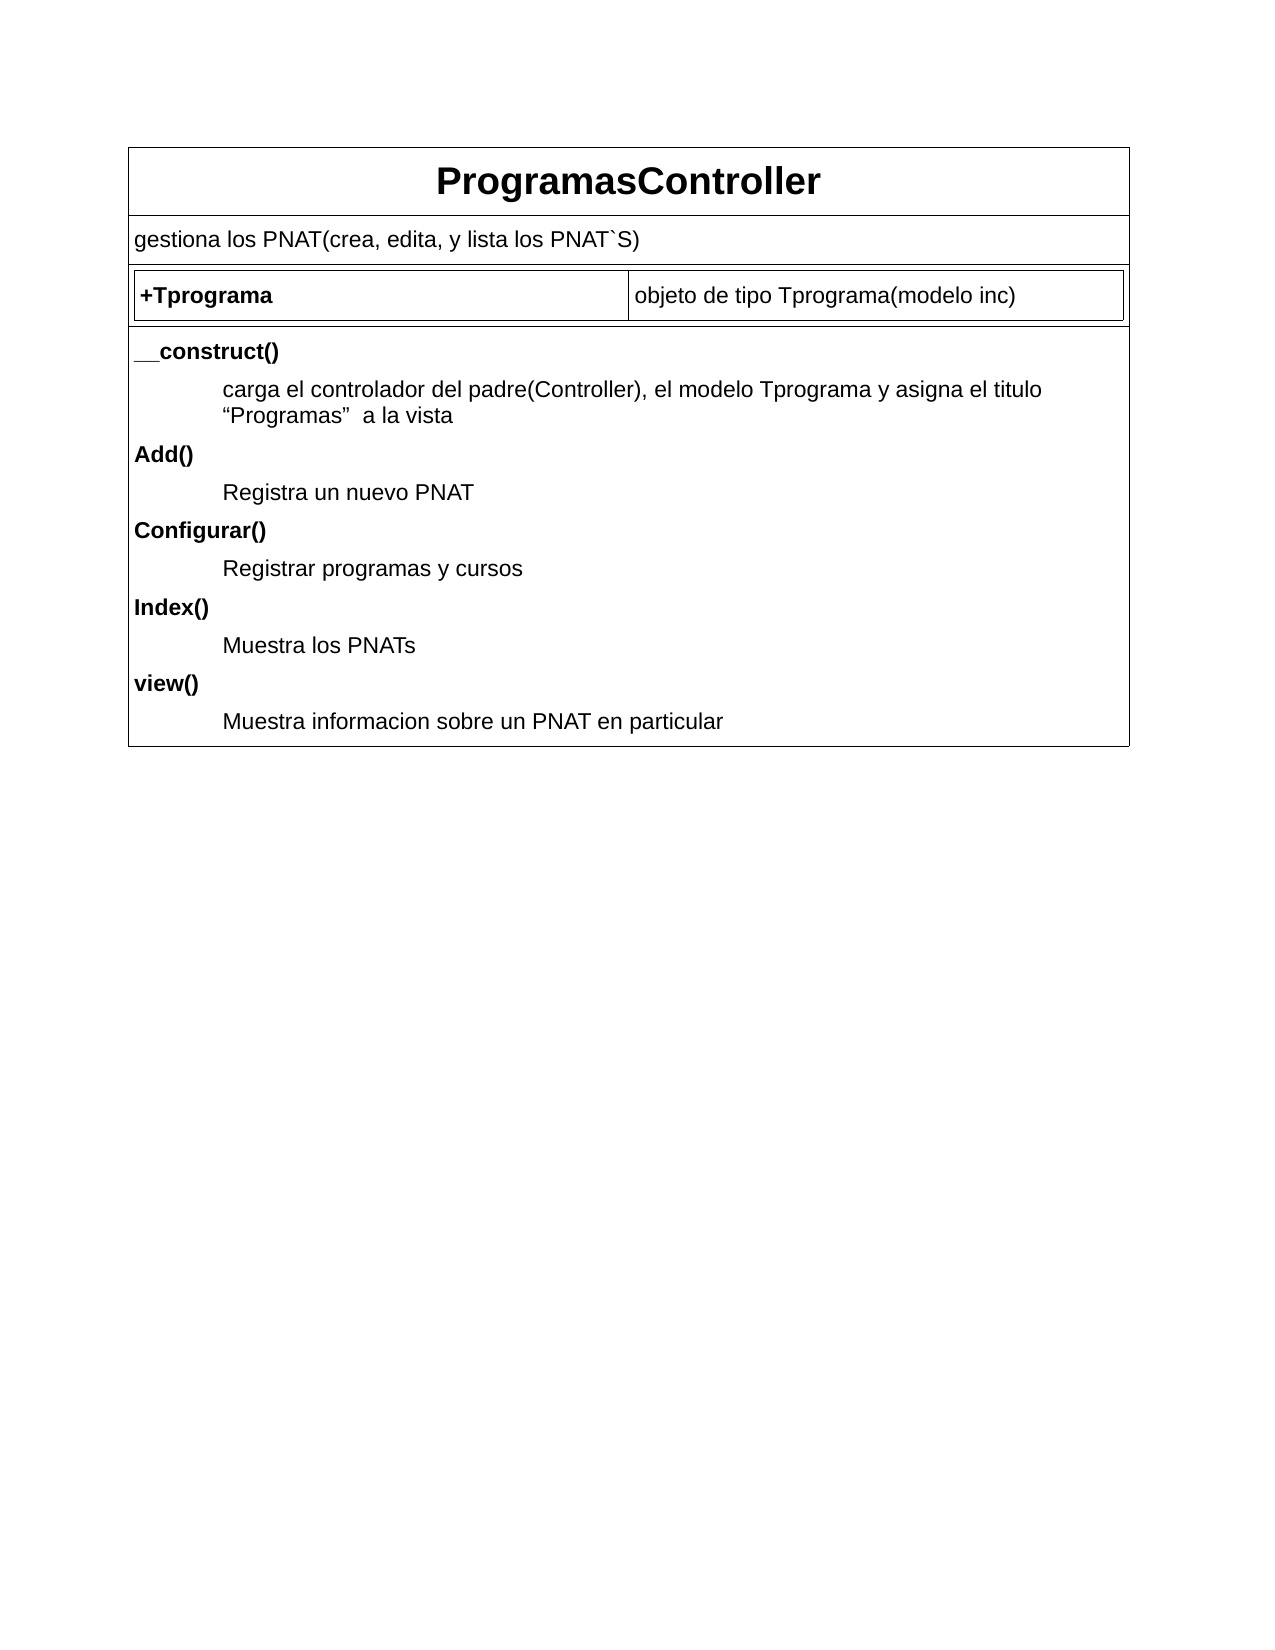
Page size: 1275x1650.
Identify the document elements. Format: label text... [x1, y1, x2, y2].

table_cell gestiona los PNAT(crea, edita, y lista los PNAT`S) [129, 216, 1129, 264]
table_header ProgramasController [129, 148, 1129, 214]
table_cell __construct() carga el controlador del padre(Controller), el modelo Tprograma y asigna el titulo “Programas” a la vista Add() Registra un nuevo PNAT Configurar() Registrar programas y cursos Index() Muestra los PNATs view() Muestra informacion sobre un PNAT en particular [129, 327, 1129, 746]
table_header +Tprograma [135, 271, 628, 320]
table_cell [129, 265, 1129, 326]
table_header objeto de tipo Tprograma(modelo inc) [629, 271, 1123, 320]
